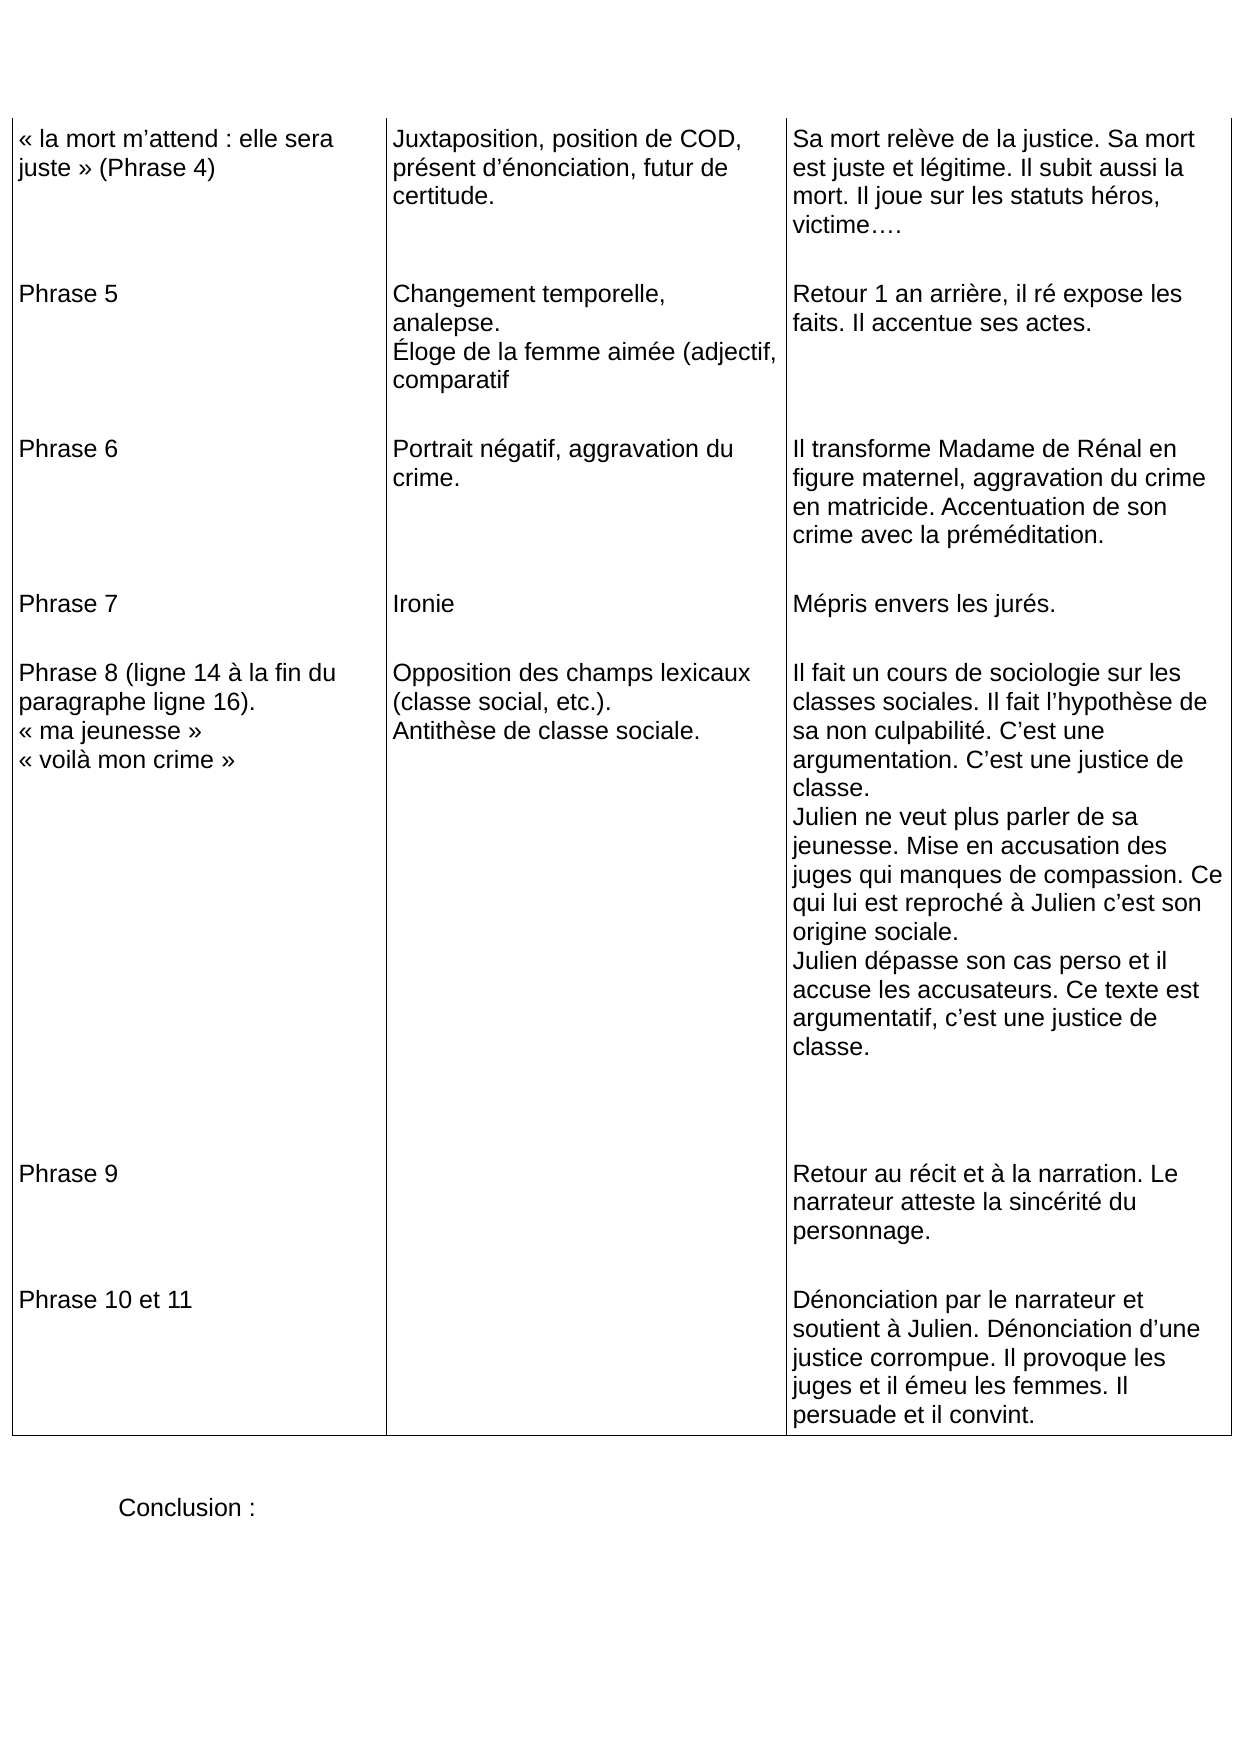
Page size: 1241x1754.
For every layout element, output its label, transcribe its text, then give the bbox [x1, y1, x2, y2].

table_cell Opposition des champs lexicaux (classe social, etc.). Antithèse de classe sociale. [387, 624, 786, 1124]
table_cell Phrase 8 (ligne 14 à la fin du paragraphe ligne 16). « ma jeunesse » « voilà mon crime » [13, 624, 386, 1124]
table_cell Phrase 6 [13, 400, 386, 555]
table_cell Dénonciation par le narrateur et soutient à Julien. Dénonciation d’une justice corrompue. Il provoque les juges et il émeu les femmes. Il persuade et il convint. [787, 1251, 1231, 1434]
table_cell Il transforme Madame de Rénal en figure maternel, aggravation du crime en matricide. Accentuation de son crime avec la préméditation. [787, 400, 1231, 555]
text Conclusion : [118, 1493, 1122, 1522]
table_cell Retour au récit et à la narration. Le narrateur atteste la sincérité du personnage. [787, 1124, 1231, 1251]
table_cell Phrase 5 [13, 245, 386, 400]
table_cell « la mort m’attend : elle sera juste » (Phrase 4) [13, 118, 386, 244]
table_cell [387, 1251, 786, 1434]
table_cell Portrait négatif, aggravation du crime. [387, 400, 786, 555]
table_cell Retour 1 an arrière, il ré expose les faits. Il accentue ses actes. [787, 245, 1231, 400]
table_cell Changement temporelle, analepse. Éloge de la femme aimée (adjectif, comparatif [387, 245, 786, 400]
table_cell Phrase 10 et 11 [13, 1251, 386, 1434]
table_cell Sa mort relève de la justice. Sa mort est juste et légitime. Il subit aussi la mort. Il joue sur les statuts héros, victime…. [787, 118, 1231, 244]
table_cell Ironie [387, 555, 786, 624]
table_cell Il fait un cours de sociologie sur les classes sociales. Il fait l’hypothèse de sa non culpabilité. C’est une argumentation. C’est une justice de classe. Julien ne veut plus parler de sa jeunesse. Mise en accusation des juges qui manques de compassion. Ce qui lui est reproché à Julien c’est son origine sociale. Julien dépasse son cas perso et il accuse les accusateurs. Ce texte est argumentatif, c’est une justice de classe. [787, 624, 1231, 1124]
table_cell Phrase 7 [13, 555, 386, 624]
table_cell Phrase 9 [13, 1124, 386, 1251]
table_cell Mépris envers les jurés. [787, 555, 1231, 624]
table_cell Juxtaposition, position de COD, présent d’énonciation, futur de certitude. [387, 118, 786, 244]
table_cell [387, 1124, 786, 1251]
